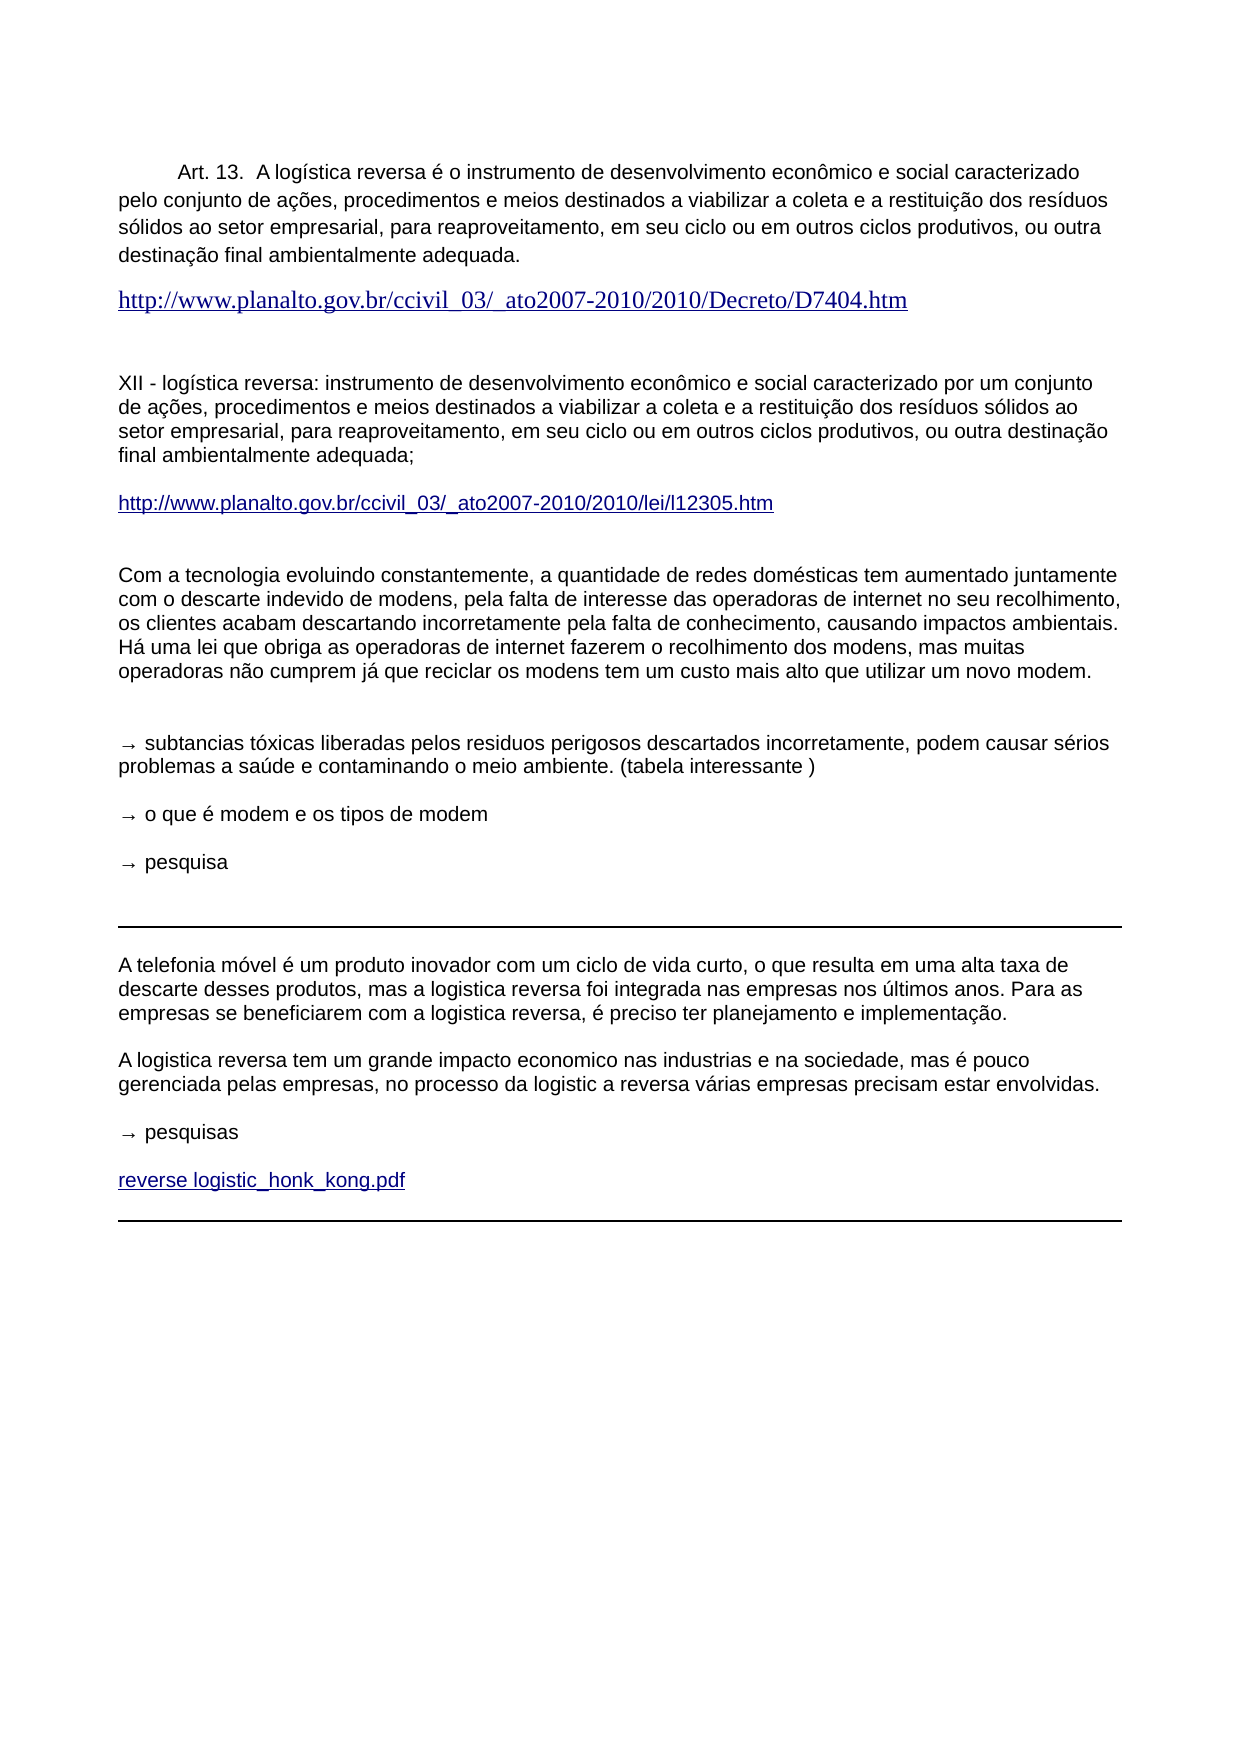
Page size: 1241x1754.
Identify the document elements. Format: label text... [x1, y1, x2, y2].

text http://www.planalto.gov.br/ccivil_03/_ato2007-2010/2010/lei/l12305.htm [118, 491, 1122, 515]
text → pesquisa [118, 850, 1122, 874]
text Há uma lei que obriga as operadoras de internet fazerem o recolhimento dos modens, mas muitas operadoras não cumprem já que reciclar os modens tem um custo mais alto que utilizar um novo modem. [118, 634, 1122, 682]
text Art. 13. A logística reversa é o instrumento de desenvolvimento econômico e social caracterizado pelo conjunto de ações, procedimentos e meios destinados a viabilizar a coleta e a restituição dos resíduos sólidos ao setor empresarial, para reaproveitamento, em seu ciclo ou em outros ciclos produtivos, ou outra destinação final ambientalmente adequada. [118, 160, 1122, 267]
text XII - logística reversa: instrumento de desenvolvimento econômico e social caracterizado por um conjunto de ações, procedimentos e meios destinados a viabilizar a coleta e a restituição dos resíduos sólidos ao setor empresarial, para reaproveitamento, em seu ciclo ou em outros ciclos produtivos, ou outra destinação final ambientalmente adequada; [118, 371, 1122, 467]
text A logistica reversa tem um grande impacto economico nas industrias e na sociedade, mas é pouco gerenciada pelas empresas, no processo da logistic a reversa várias empresas precisam estar envolvidas. [118, 1048, 1122, 1096]
text → subtancias tóxicas liberadas pelos residuos perigosos descartados incorretamente, podem causar sérios problemas a saúde e contaminando o meio ambiente. (tabela interessante ) [118, 730, 1122, 778]
text → pesquisas [118, 1120, 1122, 1144]
text → o que é modem e os tipos de modem [118, 802, 1122, 826]
text reverse logistic_honk_kong.pdf [118, 1168, 1122, 1192]
text Com a tecnologia evoluindo constantemente, a quantidade de redes domésticas tem aumentado juntamente com o descarte indevido de modens, pela falta de interesse das operadoras de internet no seu recolhimento, os clientes acabam descartando incorretamente pela falta de conhecimento, causando impactos ambientais. [118, 563, 1122, 634]
text http://www.planalto.gov.br/ccivil_03/_ato2007-2010/2010/Decreto/D7404.htm [118, 285, 1122, 313]
text A telefonia móvel é um produto inovador com um ciclo de vida curto, o que resulta em uma alta taxa de descarte desses produtos, mas a logistica reversa foi integrada nas empresas nos últimos anos. Para as empresas se beneficiarem com a logistica reversa, é preciso ter planejamento e implementação. [118, 952, 1122, 1024]
